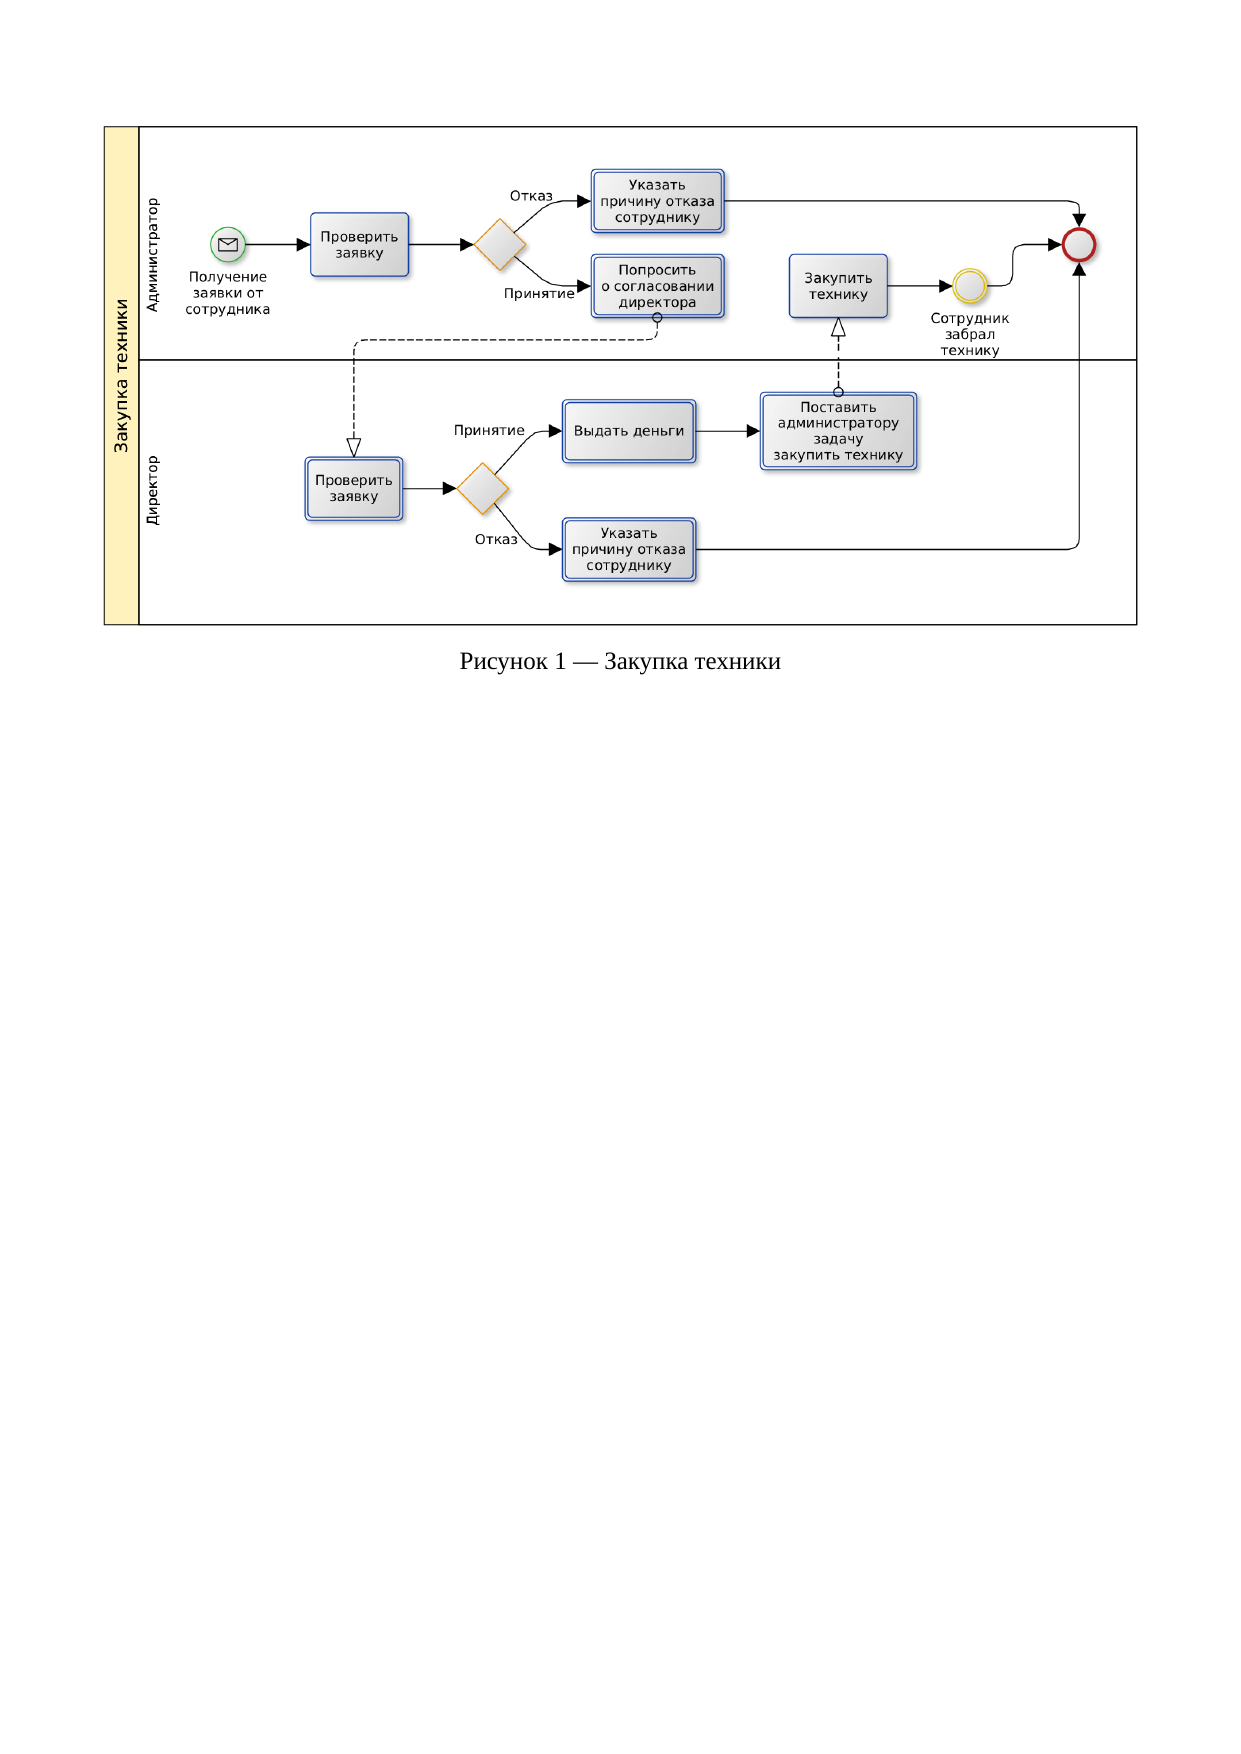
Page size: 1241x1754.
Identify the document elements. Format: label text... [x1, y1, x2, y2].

picture [86, 109, 1154, 642]
text Рисунок 1 — Закупка техники [118, 642, 1122, 675]
